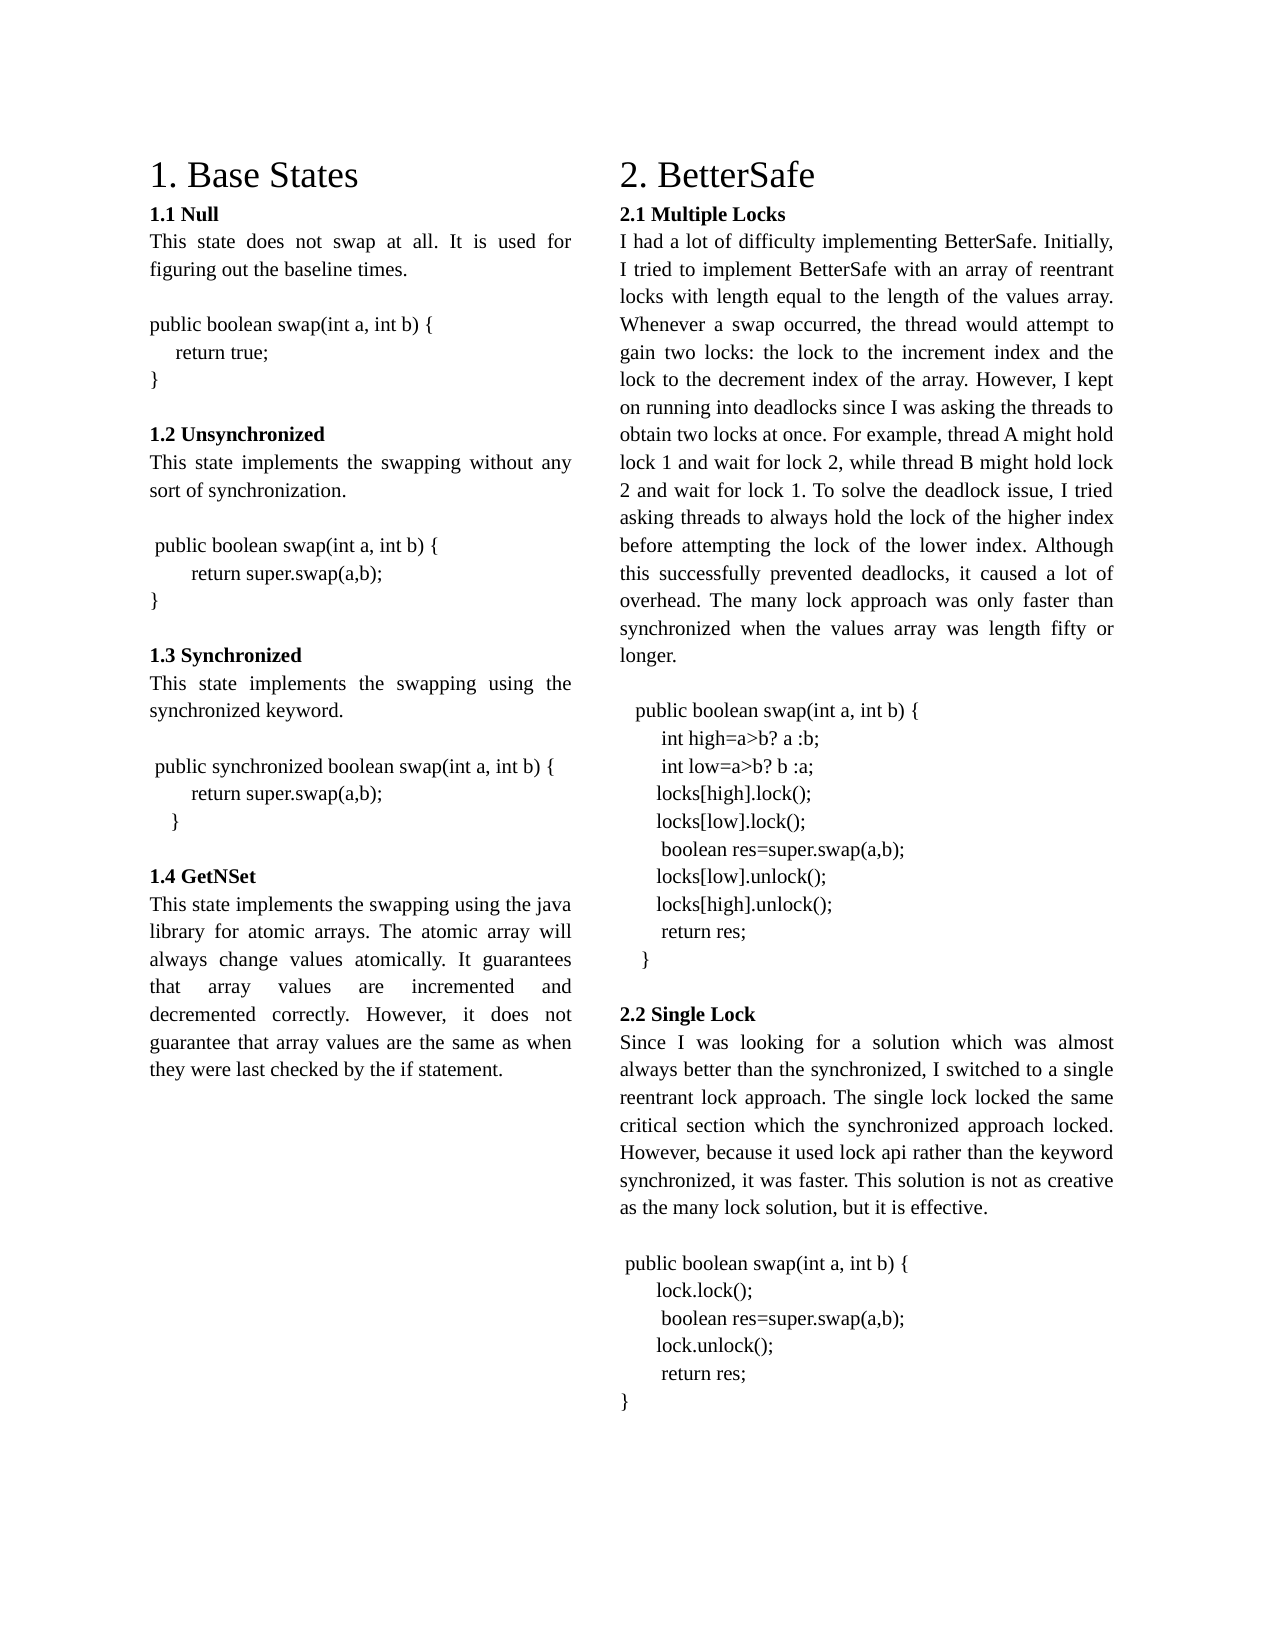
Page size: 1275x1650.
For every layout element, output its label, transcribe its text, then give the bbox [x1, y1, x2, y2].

table_header 2. BetterSafe 2.1 Multiple Locks I had a lot of difficulty implementing BetterSafe. Initially, I tried to implement BetterSafe with an array of reentrant locks with length equal to the length of the values array. Whenever a swap occurred, the thread would attempt to gain two locks: the lock to the increment index and the lock to the decrement index of the array. However, I kept on running into deadlocks since I was asking the threads to obtain two locks at once. For example, thread A might hold lock 1 and wait for lock 2, while thread B might hold lock 2 and wait for lock 1. To solve the deadlock issue, I tried asking threads to always hold the lock of the higher index before attempting the lock of the lower index. Although this successfully prevented deadlocks, it caused a lot of overhead. The many lock approach was only faster than synchronized when the values array was length fifty or longer. public boolean swap(int a, int b) { int high=a>b? a :b; int low=a>b? b :a; locks[high].lock(); locks[low].lock(); boolean res=super.swap(a,b); locks[low].unlock(); locks[high].unlock(); return res; } 2.2 Single Lock Since I was looking for a solution which was almost always better than the synchronized, I switched to a single reentrant lock approach. The single lock locked the same critical section which the synchronized approach locked. However, because it used lock api rather than the keyword synchronized, it was faster. This solution is not as creative as the many lock solution, but it is effective. public boolean swap(int a, int b) { lock.lock(); boolean res=super.swap(a,b); lock.unlock(); return res; } [610, 142, 1124, 1423]
table_header [584, 142, 608, 1423]
table_header 1. Base States 1.1 Null This state does not swap at all. It is used for figuring out the baseline times. public boolean swap(int a, int b) { return true; } 1.2 Unsynchronized This state implements the swapping without any sort of synchronization. public boolean swap(int a, int b) { return super.swap(a,b); } 1.3 Synchronized This state implements the swapping using the synchronized keyword. public synchronized boolean swap(int a, int b) { return super.swap(a,b); } 1.4 GetNSet This state implements the swapping using the java library for atomic arrays. The atomic array will always change values atomically. It guarantees that array values are incremented and decremented correctly. However, it does not guarantee that array values are the same as when they were last checked by the if statement. [140, 142, 582, 1423]
